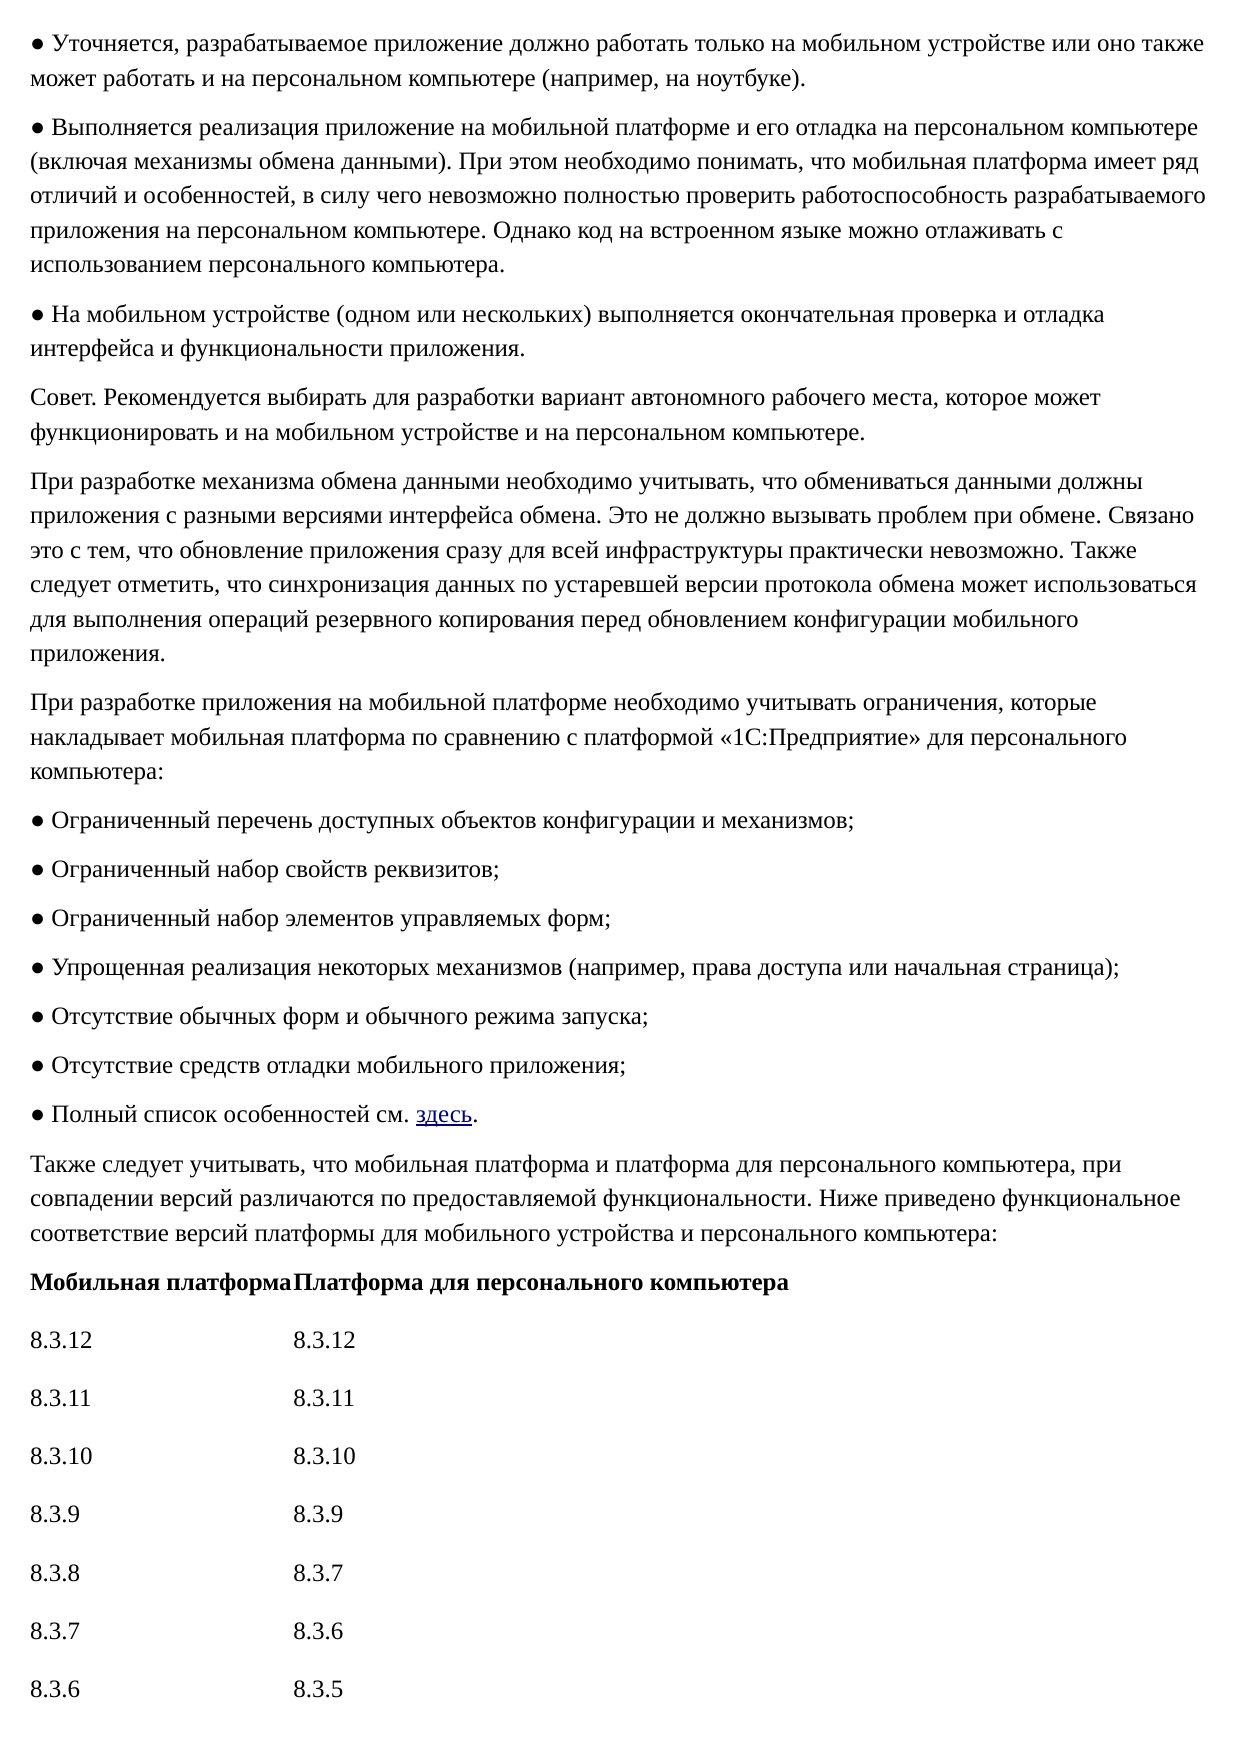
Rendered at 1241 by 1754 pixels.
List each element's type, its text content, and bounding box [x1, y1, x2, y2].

table_cell 8.3.10 [293, 1441, 790, 1499]
text ● Полный список особенностей см. здесь. [30, 1099, 1211, 1128]
text ● Уточняется, разрабатываемое приложение должно работать только на мобильном устройстве или оно также может работать и на персональном компьютере (например, на ноутбуке). [30, 28, 1211, 91]
table_cell 8.3.6 [293, 1616, 790, 1674]
text ● Отсутствие обычных форм и обычного режима запуска; [30, 1001, 1211, 1030]
text ● Отсутствие средств отладки мобильного приложения; [30, 1051, 1211, 1079]
table_cell 8.3.7 [30, 1616, 293, 1674]
text ● Ограниченный набор свойств реквизитов; [30, 854, 1211, 883]
table_cell 8.3.9 [293, 1500, 790, 1558]
text ● Выполняется реализация приложение на мобильной платформе и его отладка на персональном компьютере (включая механизмы обмена данными). При этом необходимо понимать, что мобильная платформа имеет ряд отличий и особенностей, в силу чего невозможно полностью проверить работоспособность разрабатываемого приложения на персональном компьютере. Однако код на встроенном языке можно отлаживать с использованием персонального компьютера. [30, 112, 1211, 278]
table_cell 8.3.7 [293, 1558, 790, 1616]
table_cell 8.3.5 [293, 1674, 790, 1703]
text Также следует учитывать, что мобильная платформа и платформа для персонального компьютера, при совпадении версий различаются по предоставляемой функциональности. Ниже приведено функциональное соответствие версий платформы для мобильного устройства и персонального компьютера: [30, 1149, 1211, 1246]
table_cell 8.3.6 [30, 1674, 293, 1703]
table_cell 8.3.11 [293, 1383, 790, 1441]
text При разработке механизма обмена данными необходимо учитывать, что обмениваться данными должны приложения с разными версиями интерфейса обмена. Это не должно вызывать проблем при обмене. Связано это с тем, что обновление приложения сразу для всей инфраструктуры практически невозможно. Также следует отметить, что синхронизация данных по устаревшей версии протокола обмена может использоваться для выполнения операций резервного копирования перед обновлением конфигурации мобильного приложения. [30, 466, 1211, 667]
table_cell 8.3.9 [30, 1500, 293, 1558]
table_cell 8.3.12 [30, 1325, 293, 1383]
table_cell 8.3.12 [293, 1325, 790, 1383]
table_header Мобильная платформа [30, 1267, 293, 1325]
text ● Ограниченный набор элементов управляемых форм; [30, 903, 1211, 932]
text ● Упрощенная реализация некоторых механизмов (например, права доступа или начальная страница); [30, 952, 1211, 981]
table_cell 8.3.8 [30, 1558, 293, 1616]
text Совет. Рекомендуется выбирать для разработки вариант автономного рабочего места, которое может функционировать и на мобильном устройстве и на персональном компьютере. [30, 382, 1211, 445]
text ● Ограниченный перечень доступных объектов конфигурации и механизмов; [30, 805, 1211, 834]
text ● На мобильном устройстве (одном или нескольких) выполняется окончательная проверка и отладка интерфейса и функциональности приложения. [30, 299, 1211, 362]
table_cell 8.3.11 [30, 1383, 293, 1441]
table_cell 8.3.10 [30, 1441, 293, 1499]
table_header Платформа для персонального компьютера [293, 1267, 790, 1325]
text При разработке приложения на мобильной платформе необходимо учитывать ограничения, которые накладывает мобильная платформа по сравнению с платформой «1С:Предприятие» для персонального компьютера: [30, 687, 1211, 785]
